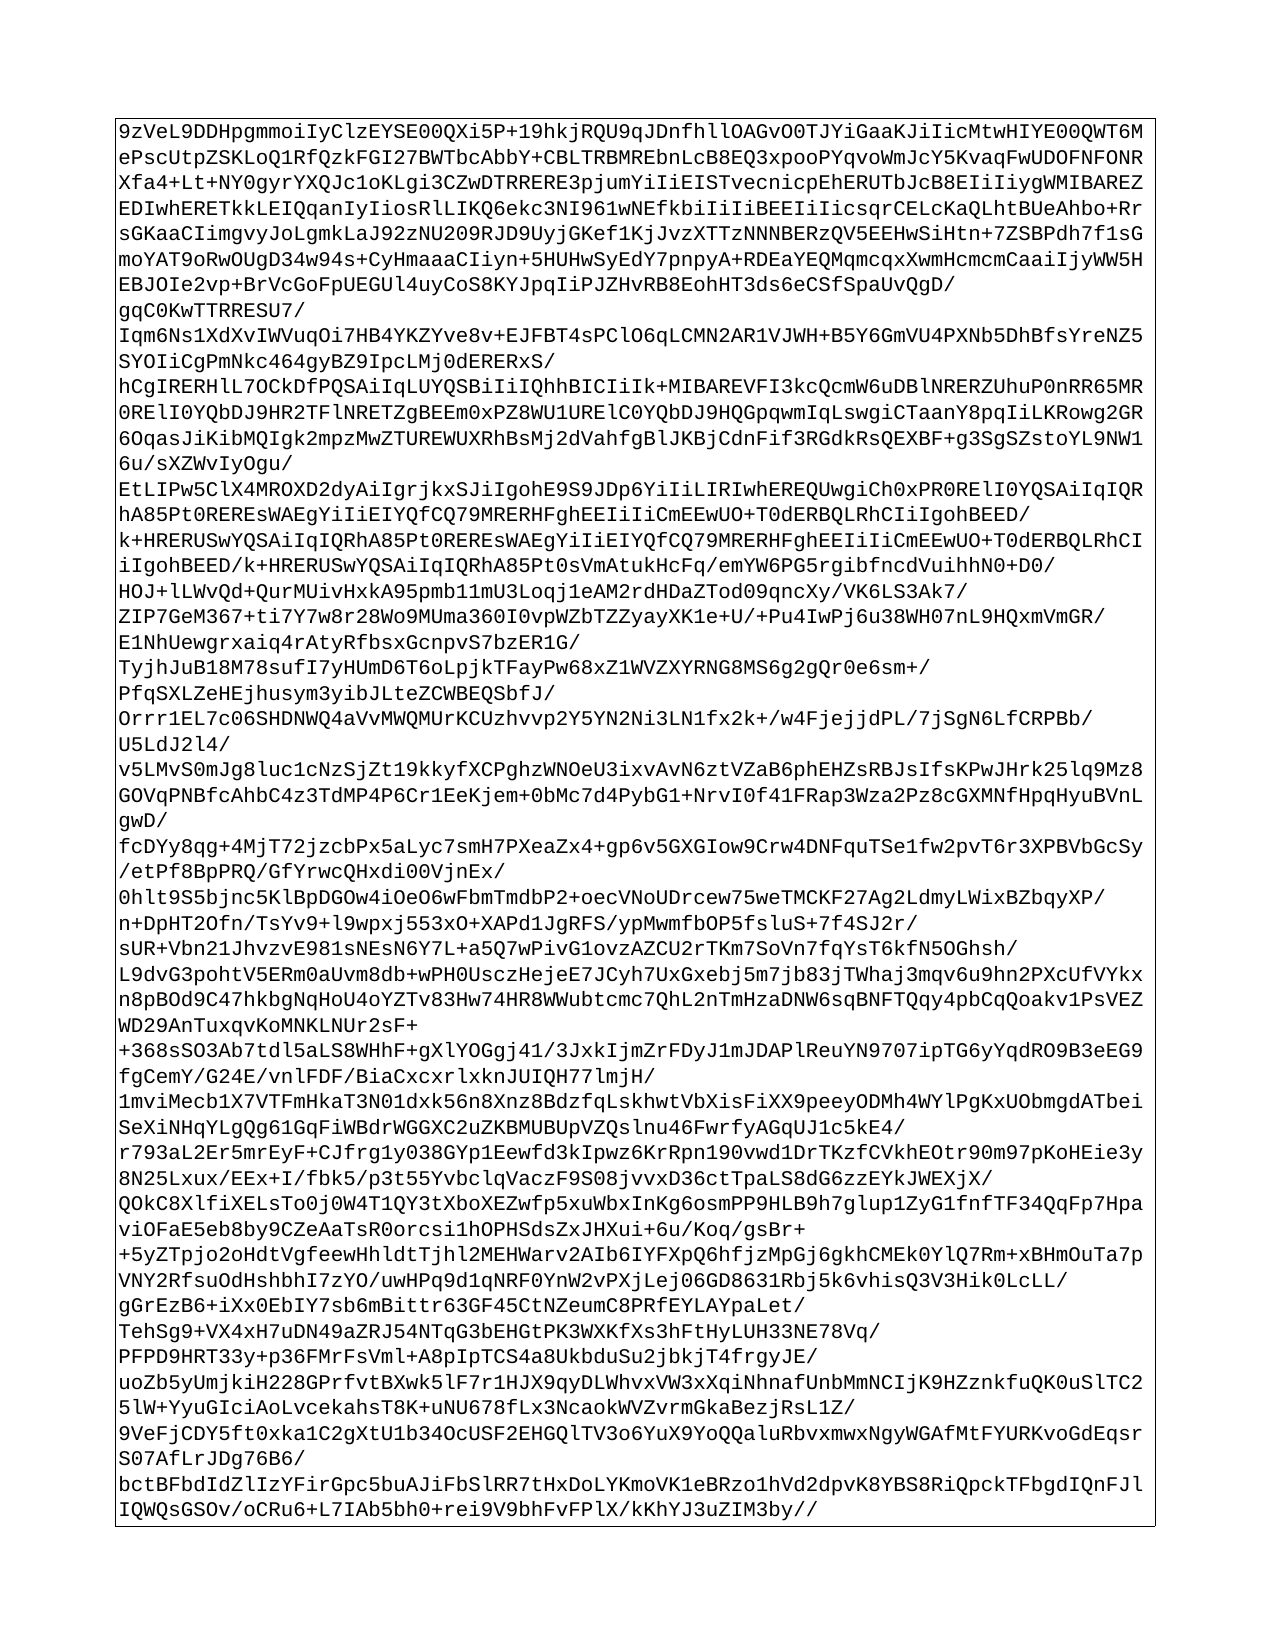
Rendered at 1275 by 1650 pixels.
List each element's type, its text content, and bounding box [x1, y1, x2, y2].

text 9zVeL9DDHpgmmoiIyClzEYSE00QXi5P+19hkjRQU9qJDnfhllOAGvO0TJYiGaaKJiIicMtwHIYE00QWT6MePscUtpZSKLoQ1RfQzkFGI27BWTbcAbbY+CBLTRBMREbnLcB8EQ3xpooPYqvoWmJcY5KvaqFwUDOFNFONRXfa4+Lt+NY0gyrYXQJc1oKLgi3CZwDTRRERE3pjumYiIiEISTvecnicpEhERUTbJcB8EIiIiygWMIBAREZEDIwhERETkkLEIQqanIyIiosRlLIKQ6ekc3NI961wNEfkbiIiIiBEEIiIicsqrCELcKaQLhtBUeAhbo+RrsGKaaCIimgvyJoLgmkLaJ92zNU209RJD9UyjGKef1KjJvzXTTzNNNBERzQV5EEHwSiHtn+7ZSBPdh7f1sGmoYAT9oRwOUgD34w94s+CyHmaaaCIiyn+5HUHwSyEdY7pnpyA+RDEaYEQMqmcqxXwmHcmcmCaaiIjyWW5HEBJOIe2vp+BrVcGoFpUEGUl4uyCoS8KYJpqIiPJZHvRB8EohHT3ds6eCSfSpaUvQgD/gqC0KwTTRRESU7/Iqm6Ns1XdXvIWVuqOi7HB4YKZYve8v+EJFBT4sPClO6qLCMN2AR1VJWH+B5Y6GmVU4PXNb5DhBfsYreNZ5SYOIiCgPmNkc464gyBZ9IpcLMj0dERERxS/hCgIRERHlL7OCkDfPQSAiIqLUYQSBiIiIQhhBICIiIk+MIBAREVFI3kcQcmW6uDBlNRERZUhuP0nRR65MR0RElI0YQbDJ9HR2TFlNRETZgBEEm0xPZ8WU1URElC0YQbDJ9HQGpqwmIqLswgiCTaanY8pqIiLKRowg2GR6OqasJiKibMQIgk2mpzMwZTUREWUXRhBsMj2dVahfgBlJKBjCdnFif3RGdkRsQEXBF+g3SgSZstoYL9NW16u/sXZWvIyOgu/EtLIPw5ClX4MROXD2dyAiIgrjkxSJiIgohE9S9JDp6YiIiLIRIwhEREQUwgiCh0xPR0RElI0YQSAiIqIQRhA85Pt0REREsWAEgYiIiEIYQfCQ79MRERHFghEEIiIiCmEEwUO+T0dERBQLRhCIiIgohBEED/k+HRERUSwYQSAiIqIQRhA85Pt0REREsWAEgYiIiEIYQfCQ79MRERHFghEEIiIiCmEEwUO+T0dERBQLRhCIiIgohBEED/k+HRERUSwYQSAiIqIQRhA85Pt0sVmAtukHcFq/emYW6PG5rgibfncdVuihhN0+D0/HOJ+lLWvQd+QurMUivHxkA95pmb11mU3Loqj1eAM2rdHDaZTod09qncXy/VK6LS3Ak7/ZIP7GeM367+ti7Y7w8r28Wo9MUma360I0vpWZbTZZyayXK1e+U/+Pu4IwPj6u38WH07nL9HQxmVmGR/E1NhUewgrxaiq4rAtyRfbsxGcnpvS7bzER1G/TyjhJuB18M78sufI7yHUmD6T6oLpjkTFayPw68xZ1WVZXYRNG8MS6g2gQr0e6sm+/PfqSXLZeHEjhusym3yibJLteZCWBEQSbfJ/Orrr1EL7c06SHDNWQ4aVvMWQMUrKCUzhvvp2Y5YN2Ni3LN1fx2k+/w4FjejjdPL/7jSgN6LfCRPBb/U5LdJ2l4/v5LMvS0mJg8luc1cNzSjZt19kkyfXCPghzWNOeU3ixvAvN6ztVZaB6phEHZsRBJsIfsKPwJHrk25lq9Mz8GOVqPNBfcAhbC4z3TdMP4P6Cr1EeKjem+0bMc7d4PybG1+NrvI0f41FRap3Wza2Pz8cGXMNfHpqHyuBVnLgwD/fcDYy8qg+4MjT72jzcbPx5aLyc7smH7PXeaZx4+gp6v5GXGIow9Crw4DNFquTSe1fw2pvT6r3XPBVbGcSy/etPf8BpPRQ/GfYrwcQHxdi00VjnEx/0hlt9S5bjnc5KlBpDGOw4iOeO6wFbmTmdbP2+oecVNoUDrcew75weTMCKF27Ag2LdmyLWixBZbqyXP/n+DpHT2Ofn/TsYv9+l9wpxj553xO+XAPd1JgRFS/ypMwmfbOP5fsluS+7f4SJ2r/sUR+Vbn21JhvzvE981sNEsN6Y7L+a5Q7wPivG1ovzAZCU2rTKm7SoVn7fqYsT6kfN5OGhsh/L9dvG3pohtV5ERm0aUvm8db+wPH0UsczHejeE7JCyh7UxGxebj5m7jb83jTWhaj3mqv6u9hn2PXcUfVYkxn8pBOd9C47hkbgNqHoU4oYZTv83Hw74HR8WWubtcmc7QhL2nTmHzaDNW6sqBNFTQqy4pbCqQoakv1PsVEZWD29AnTuxqvKoMNKLNUr2sF++368sSO3Ab7tdl5aLS8WHhF+gXlYOGgj41/3JxkIjmZrFDyJ1mJDAPlReuYN9707ipTG6yYqdRO9B3eEG9fgCemY/G24E/vnlFDF/BiaCxcxrlxknJUIQH77lmjH/1mviMecb1X7VTFmHkaT3N01dxk56n8Xnz8BdzfqLskhwtVbXisFiXX9peeyODMh4WYlPgKxUObmgdATbeiSeXiNHqYLgQg61GqFiWBdrWGGXC2uZKBMUBUpVZQslnu46FwrfyAGqUJ1c5kE4/r793aL2Er5mrEyF+CJfrg1y038GYp1Eewfd3kIpwz6KrRpn190vwd1DrTKzfCVkhEOtr90m97pKoHEie3y8N25Lxux/EEx+I/fbk5/p3t55YvbclqVaczF9S08jvvxD36ctTpaLS8dG6zzEYkJWEXjX/QOkC8XlfiXELsTo0j0W4T1QY3tXboXEZwfp5xuWbxInKg6osmPP9HLB9h7glup1ZyG1fnfTF34QqFp7HpaviOFaE5eb8by9CZeAaTsR0orcsi1hOPHSdsZxJHXui+6u/Koq/gsBr++5yZTpjo2oHdtVgfeewHhldtTjhl2MEHWarv2AIb6IYFXpQ6hfjzMpGj6gkhCMEk0YlQ7Rm+xBHmOuTa7pVNY2RfsuOdHshbhI7zYO/uwHPq9d1qNRF0YnW2vPXjLej06GD8631Rbj5k6vhisQ3V3Hik0LcLL/gGrEzB6+iXx0EbIY7sb6mBittr63GF45CtNZeumC8PRfEYLAYpaLet/TehSg9+VX4xH7uDN49aZRJ54NTqG3bEHGtPK3WXKfXs3hFtHyLUH33NE78Vq/PFPD9HRT33y+p36FMrFsVml+A8pIpTCS4a8UkbduSu2jbkjT4frgyJE/uoZb5yUmjkiH228GPrfvtBXwk5lF7r1HJX9qyDLWhvxVW3xXqiNhnafUnbMmNCIjK9HZznkfuQK0uSlTC25lW+YyuGIciAoLvcekahsT8K+uNU678fLx3NcaokWVZvrmGkaBezjRsL1Z/9VeFjCDY5ft0xka1C2gXtU1b34OcUSF2EHGQlTV3o6YuX9YoQQaluRbvxmwxNgyWGAfMtFYURKvoGdEqsrS07AfLrJDg76B6/bctBFbdIdZlIzYFirGpc5buAJiFbSlRR7tHxDoLYKmoVK1eBRzo1hVd2dpvK8YBS8RiQpckTFbgdIQnFJlIQWQsGSOv/oCRu6+L7IAb5bh0+rei9V9bhFvFPlX/kKhYJ3uZIM3by// [116, 119, 1155, 1526]
